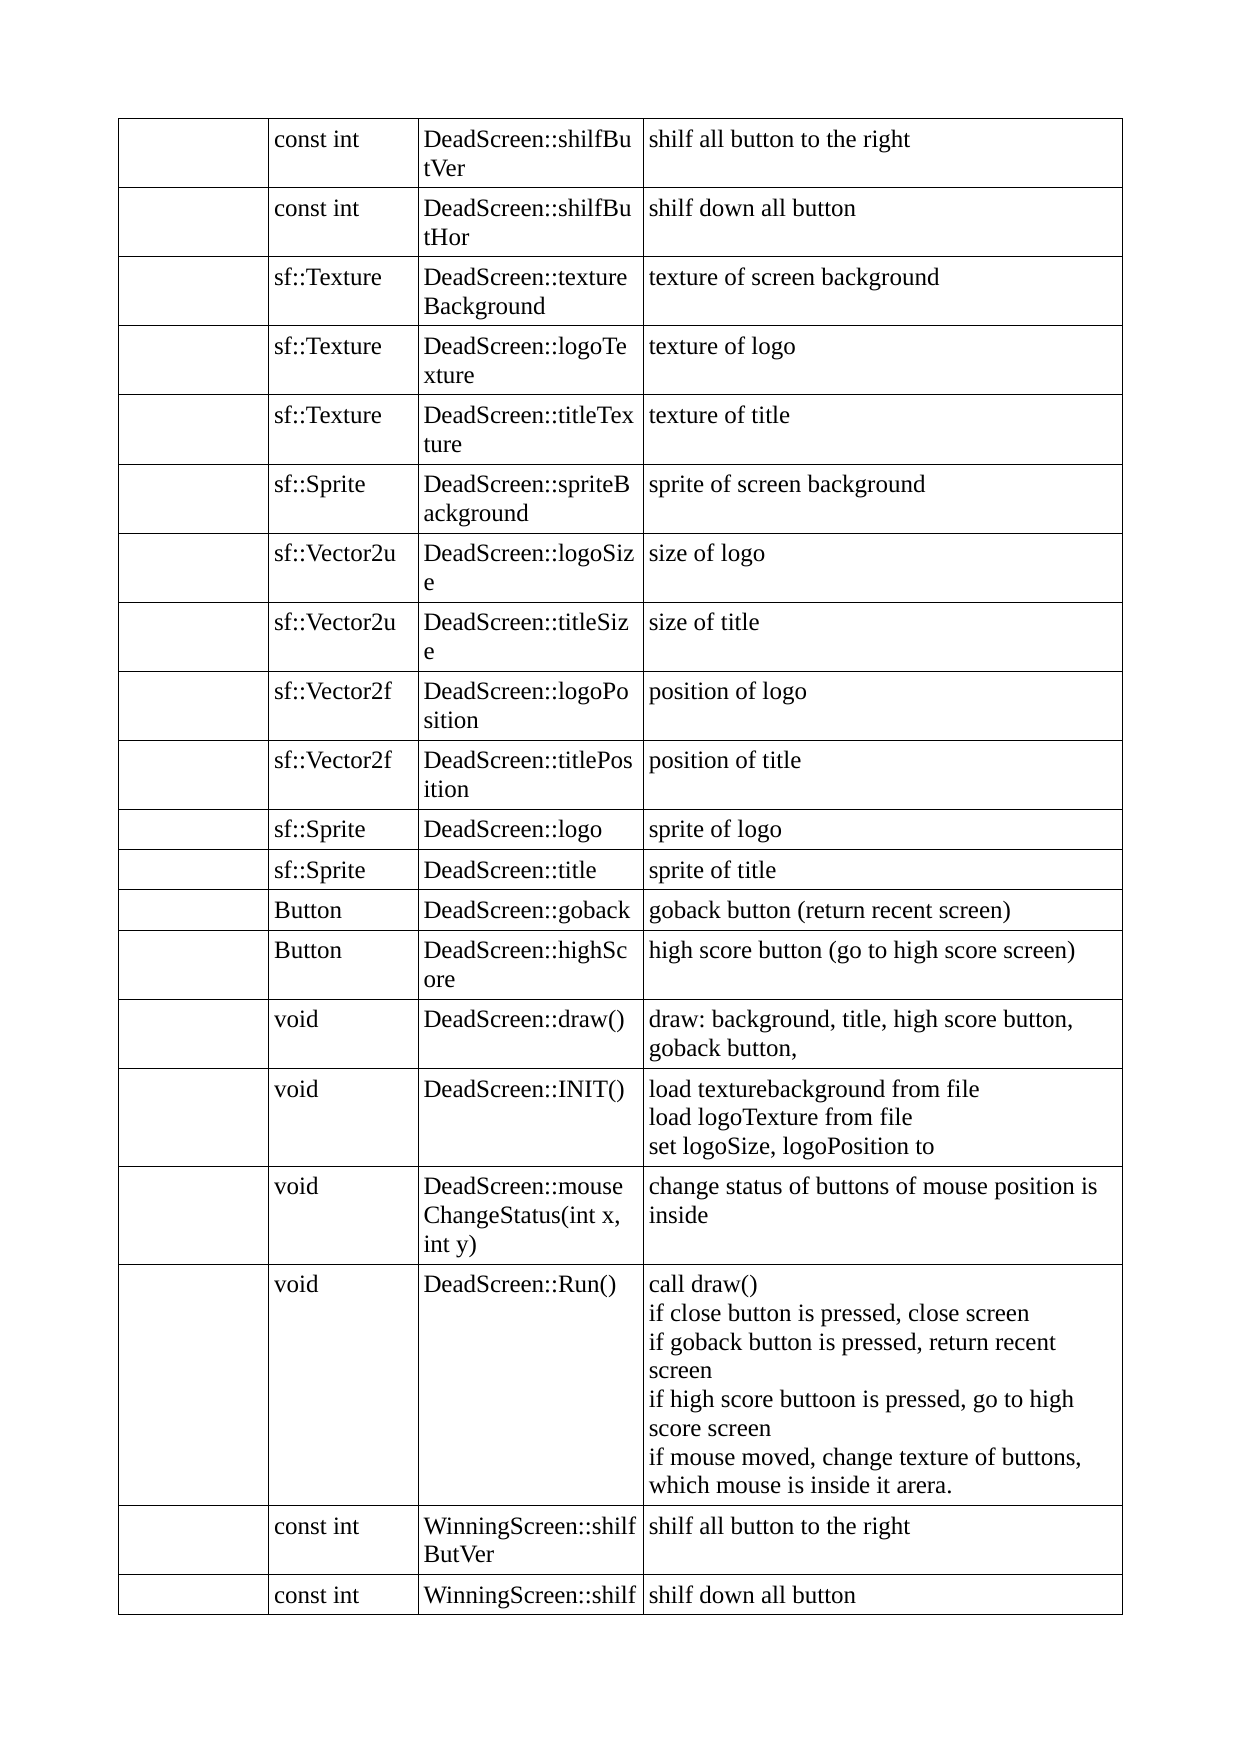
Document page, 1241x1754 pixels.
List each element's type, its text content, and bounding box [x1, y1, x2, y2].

table_cell [119, 1575, 268, 1614]
table_cell [119, 741, 268, 809]
table_cell shilf down all button [644, 1575, 1122, 1614]
table_cell DeadScreen::INIT() [419, 1069, 643, 1166]
table_cell shilf down all button [644, 188, 1122, 256]
table_cell [119, 672, 268, 740]
table_cell sf::Vector2f [269, 741, 418, 809]
table_cell void [269, 1069, 418, 1166]
table_cell WinningScreen::shilf [419, 1575, 643, 1614]
table_cell sprite of logo [644, 810, 1122, 849]
table_cell DeadScreen::highScore [419, 931, 643, 999]
table_cell change status of buttons of mouse position is inside [644, 1167, 1122, 1263]
table_cell size of title [644, 603, 1122, 671]
table_cell [119, 890, 268, 930]
table_cell [119, 1000, 268, 1068]
table_cell sf::Vector2u [269, 534, 418, 602]
table_cell call draw() if close button is pressed, close screen if goback button is pressed, return recent screen if high score buttoon is pressed, go to high score screen if mouse moved, change texture of buttons, which mouse is inside it arera. [644, 1265, 1122, 1505]
table_cell Button [269, 931, 418, 999]
table_cell DeadScreen::titlePosition [419, 741, 643, 809]
table_cell size of logo [644, 534, 1122, 602]
table_cell [119, 465, 268, 532]
table_cell DeadScreen::draw() [419, 1000, 643, 1068]
table_cell [119, 1069, 268, 1166]
table_cell const int [269, 1575, 418, 1614]
table_cell Button [269, 890, 418, 930]
table_cell shilf all button to the right [644, 119, 1122, 187]
table_cell DeadScreen::titleSize [419, 603, 643, 671]
table_cell sf::Texture [269, 395, 418, 463]
table_cell const int [269, 1506, 418, 1574]
table_cell const int [269, 119, 418, 187]
table_cell DeadScreen::logo [419, 810, 643, 849]
table_cell sf::Vector2u [269, 603, 418, 671]
table_cell high score button (go to high score screen) [644, 931, 1122, 999]
table_cell [119, 603, 268, 671]
table_cell sf::Sprite [269, 850, 418, 889]
table_cell load texturebackground from file load logoTexture from file set logoSize, logoPosition to [644, 1069, 1122, 1166]
table_cell [119, 1167, 268, 1263]
table_cell [119, 931, 268, 999]
table_cell [119, 326, 268, 394]
table_cell DeadScreen::titleTexture [419, 395, 643, 463]
table_cell DeadScreen::goback [419, 890, 643, 930]
table_cell DeadScreen::title [419, 850, 643, 889]
table_cell DeadScreen::Run() [419, 1265, 643, 1505]
table_cell [119, 1506, 268, 1574]
table_cell void [269, 1167, 418, 1263]
table_cell DeadScreen::spriteBackground [419, 465, 643, 532]
table_cell [119, 1265, 268, 1505]
table_cell [119, 850, 268, 889]
table_cell [119, 188, 268, 256]
table_cell [119, 810, 268, 849]
table_cell sf::Sprite [269, 810, 418, 849]
table_cell DeadScreen::textureBackground [419, 257, 643, 325]
table_cell void [269, 1265, 418, 1505]
table_cell texture of screen background [644, 257, 1122, 325]
table_cell WinningScreen::shilfButVer [419, 1506, 643, 1574]
table_cell void [269, 1000, 418, 1068]
table_cell sprite of title [644, 850, 1122, 889]
table_cell DeadScreen::shilfButVer [419, 119, 643, 187]
table_cell DeadScreen::shilfButHor [419, 188, 643, 256]
table_cell sprite of screen background [644, 465, 1122, 532]
table_cell [119, 257, 268, 325]
table_cell [119, 119, 268, 187]
table_cell DeadScreen::logoPosition [419, 672, 643, 740]
table_cell DeadScreen::logoSize [419, 534, 643, 602]
table_cell sf::Texture [269, 257, 418, 325]
table_cell [119, 395, 268, 463]
table_cell goback button (return recent screen) [644, 890, 1122, 930]
table_cell position of logo [644, 672, 1122, 740]
table_cell texture of logo [644, 326, 1122, 394]
table_cell [119, 534, 268, 602]
table_cell DeadScreen::mouseChangeStatus(int x, int y) [419, 1167, 643, 1263]
table_cell texture of title [644, 395, 1122, 463]
table_cell draw: background, title, high score button, goback button, [644, 1000, 1122, 1068]
table_cell position of title [644, 741, 1122, 809]
table_cell sf::Texture [269, 326, 418, 394]
table_cell shilf all button to the right [644, 1506, 1122, 1574]
table_cell sf::Sprite [269, 465, 418, 532]
table_cell const int [269, 188, 418, 256]
table_cell DeadScreen::logoTexture [419, 326, 643, 394]
table_cell sf::Vector2f [269, 672, 418, 740]
